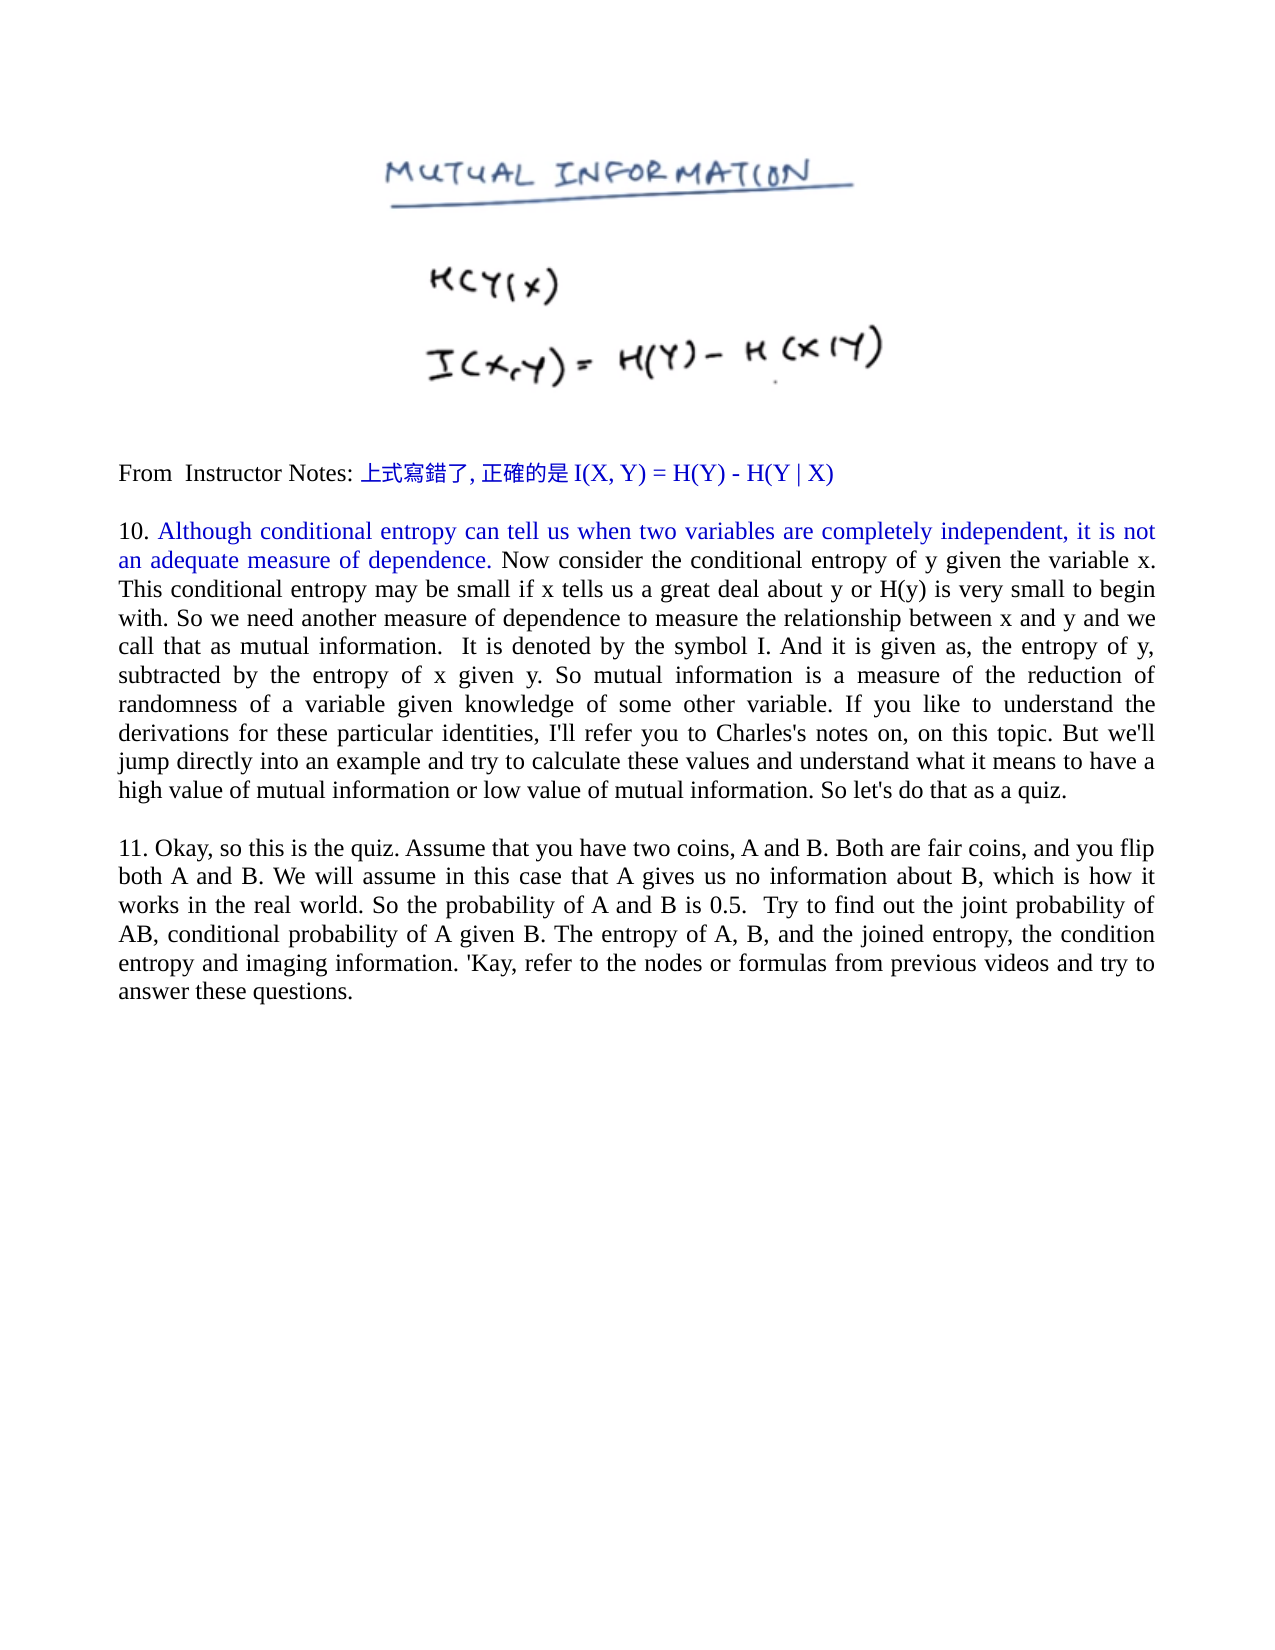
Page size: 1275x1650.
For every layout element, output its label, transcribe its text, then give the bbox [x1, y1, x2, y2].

text 10. Although conditional entropy can tell us when two variables are completely independent, it is not an adequate measure of dependence. Now consider the conditional entropy of y given the variable x. This conditional entropy may be small if x tells us a great deal about y or H(y) is very small to begin with. So we need another measure of dependence to measure the relationship between x and y and we call that as mutual information. It is denoted by the symbol I. And it is given as, the entropy of y, subtracted by the entropy of x given y. So mutual information is a measure of the reduction of randomness of a variable given knowledge of some other variable. If you like to understand the derivations for these particular identities, I'll refer you to Charles's notes on, on this topic. But we'll jump directly into an example and try to calculate these values and understand what it means to have a high value of mutual information or low value of mutual information. So let's do that as a quiz. [118, 516, 1157, 804]
picture [218, 146, 1058, 399]
text 11. Okay, so this is the quiz. Assume that you have two coins, A and B. Both are fair coins, and you flip both A and B. We will assume in this case that A gives us no information about B, which is how it works in the real world. So the probability of A and B is 0.5. Try to find out the joint probability of AB, conditional probability of A given B. The entropy of A, B, and the joined entropy, the condition entropy and imaging information. 'Kay, refer to the nodes or formulas from previous videos and try to answer these questions. [118, 833, 1157, 1005]
text From Instructor Notes: 上式寫錯了, 正確的是I(X, Y) = H(Y) - H(Y | X) [118, 456, 1157, 488]
